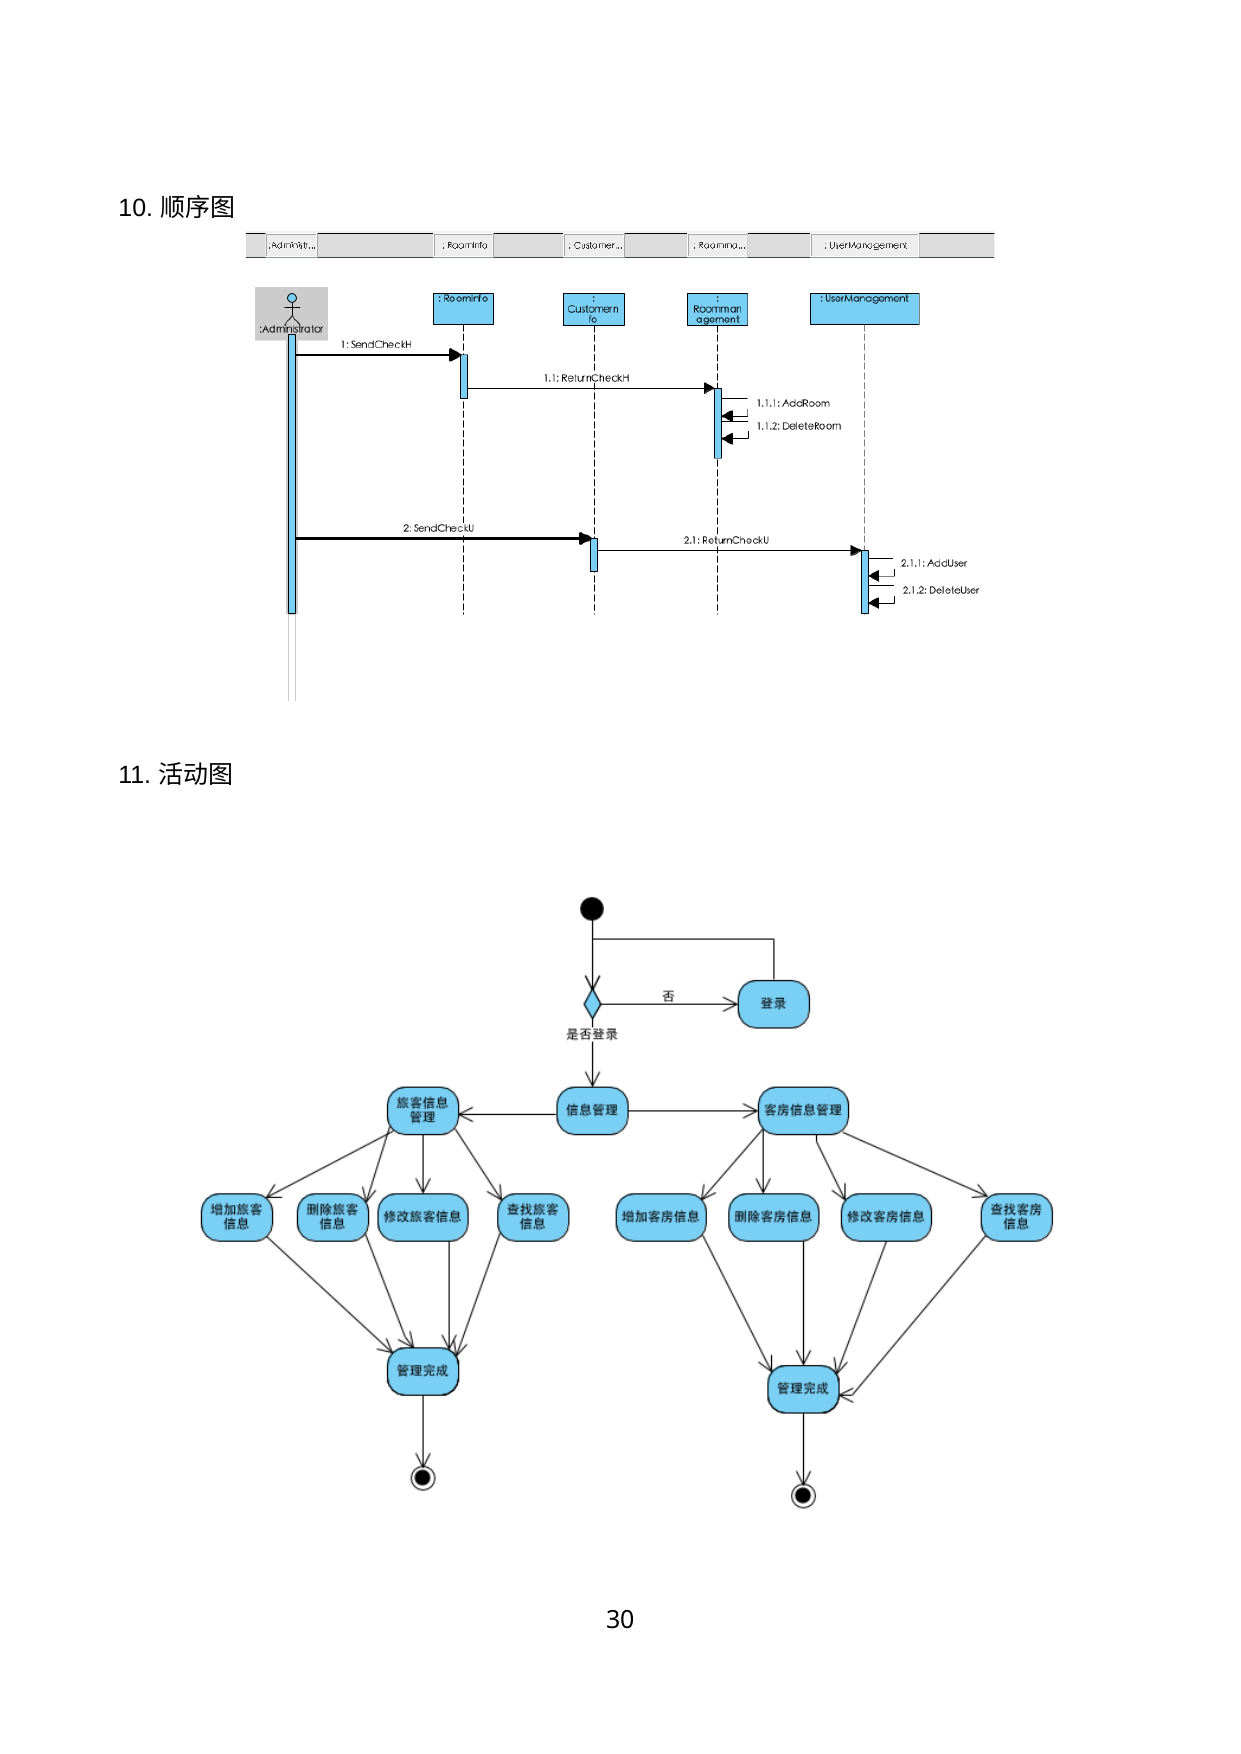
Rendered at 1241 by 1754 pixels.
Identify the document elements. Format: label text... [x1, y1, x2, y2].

picture [245, 231, 995, 701]
picture [118, 845, 1123, 1563]
subtitle 顺序图 [118, 188, 1122, 224]
subtitle 活动图 [118, 755, 1122, 791]
